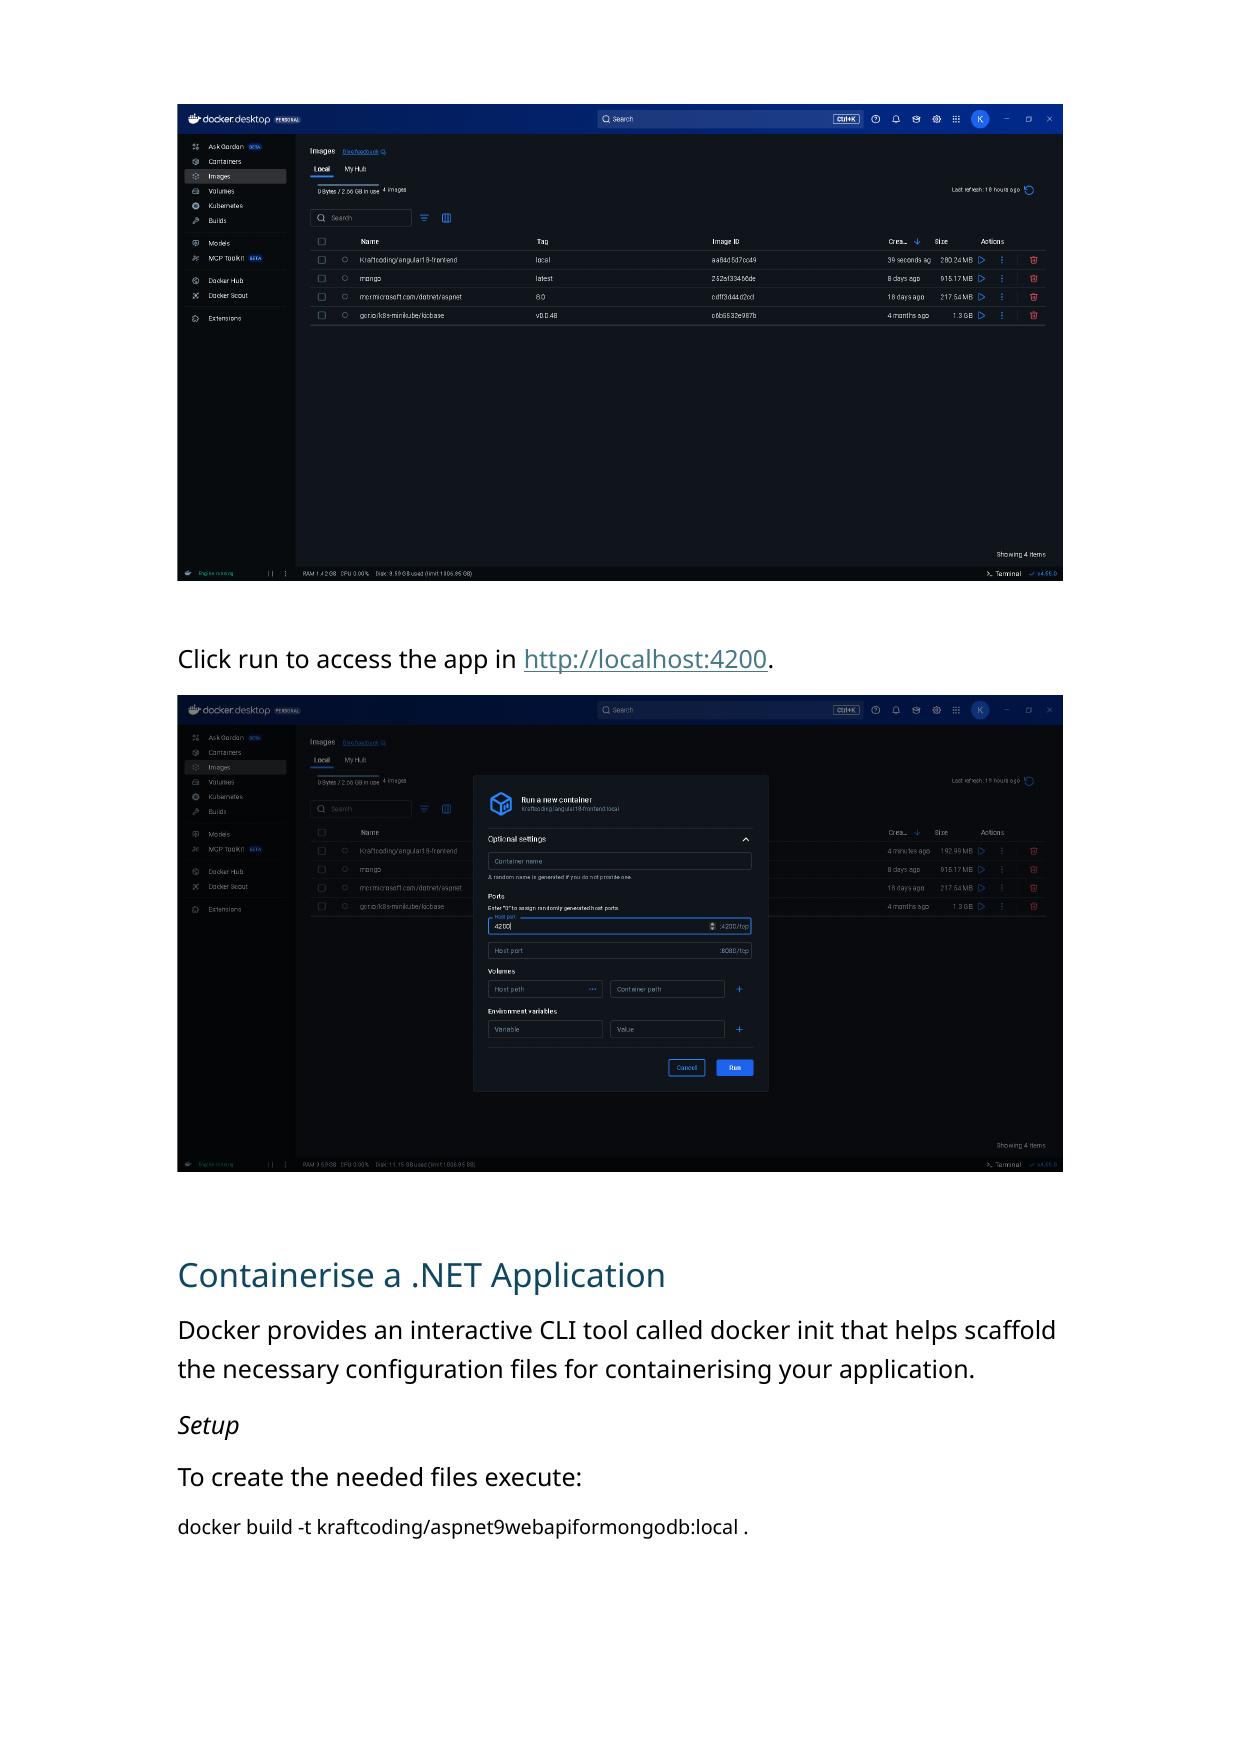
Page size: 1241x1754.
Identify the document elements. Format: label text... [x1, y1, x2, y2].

text Docker provides an interactive CLI tool called docker init that helps scaffold the necessary configuration files for containerising your application. [177, 1313, 1063, 1386]
picture [177, 104, 1063, 581]
subtitle Containerise a .NET Application [177, 1252, 1063, 1297]
text To create the needed files execute: [177, 1459, 1063, 1493]
text Click run to access the app in http://localhost:4200. [177, 642, 1063, 676]
text docker build -t kraftcoding/aspnet9webapiformongodb:local . [177, 1513, 1063, 1540]
text Setup [177, 1408, 1063, 1442]
picture [177, 695, 1063, 1172]
